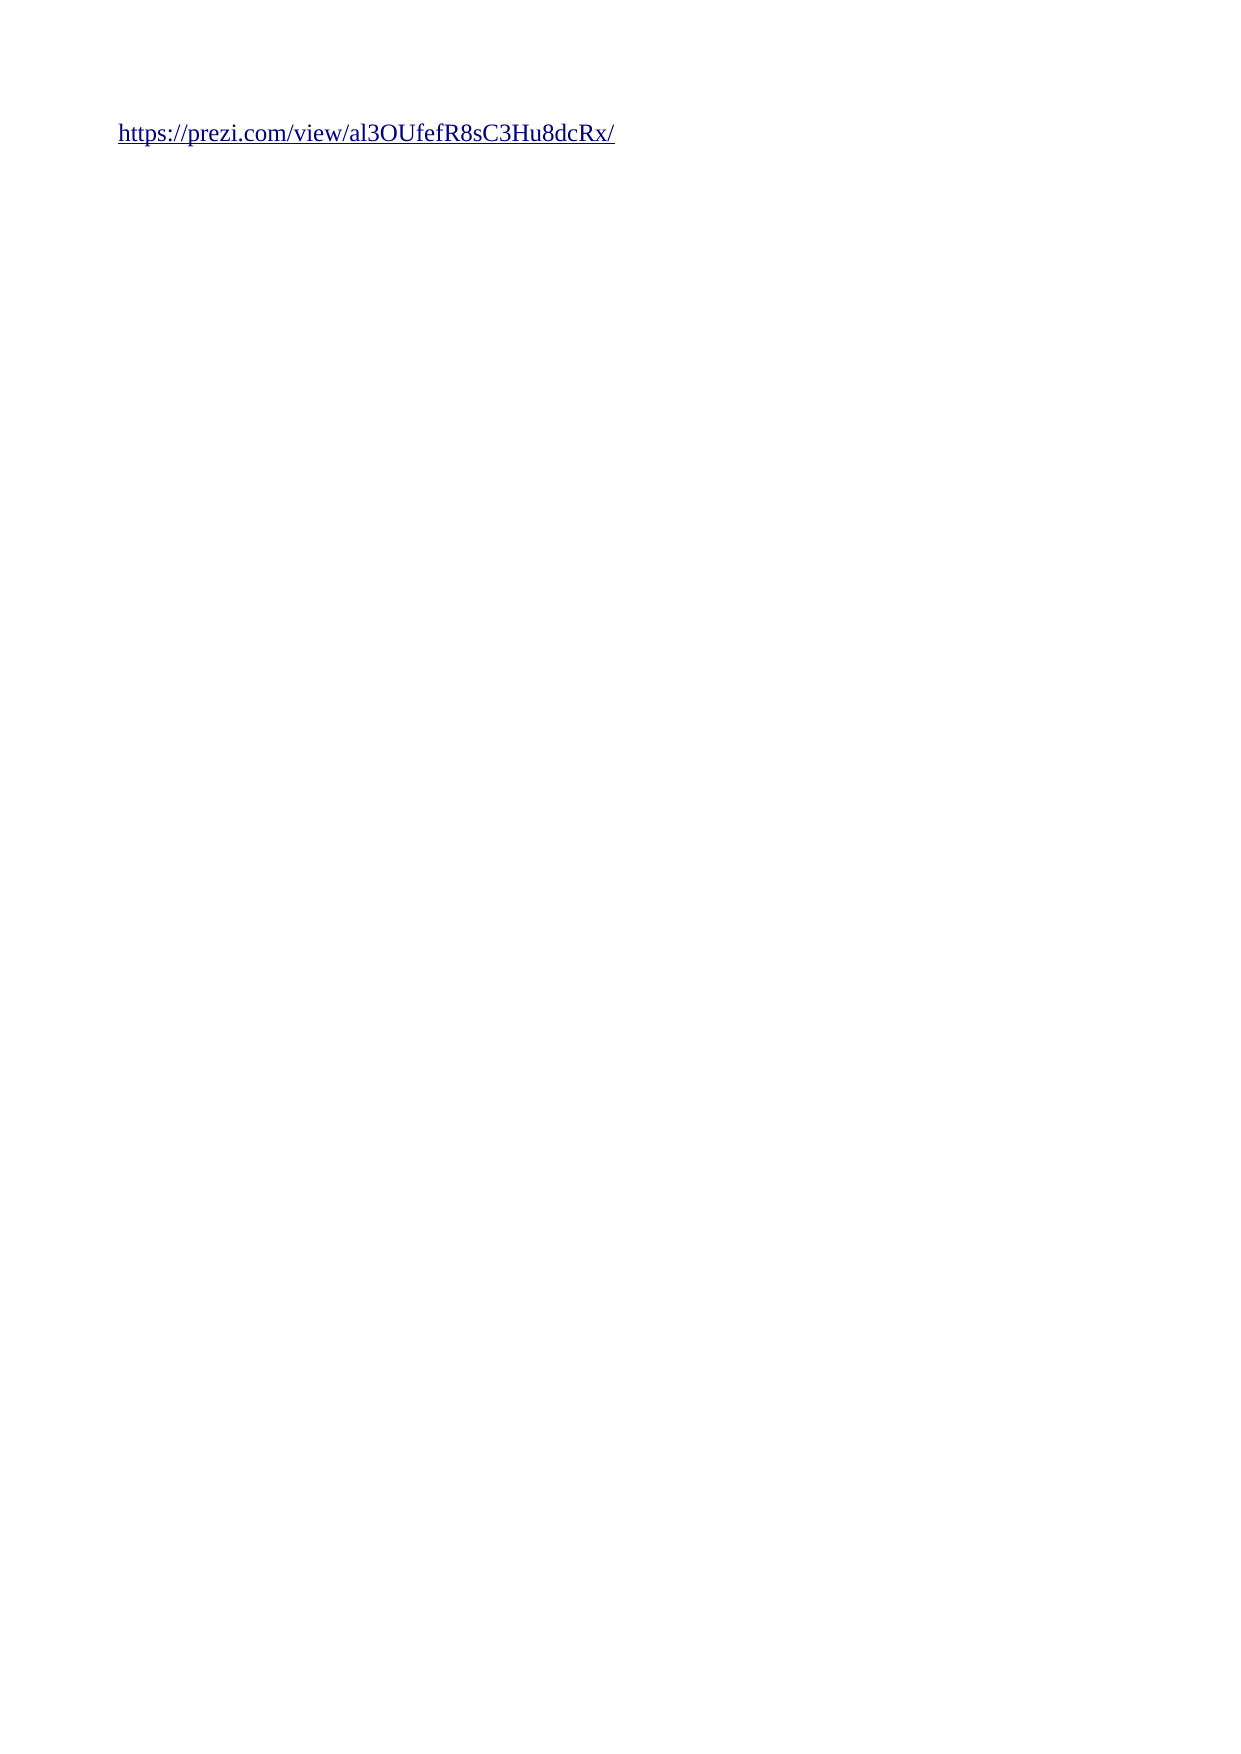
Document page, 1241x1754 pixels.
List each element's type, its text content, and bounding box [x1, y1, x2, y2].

text https://prezi.com/view/al3OUfefR8sC3Hu8dcRx/ [118, 118, 1122, 147]
